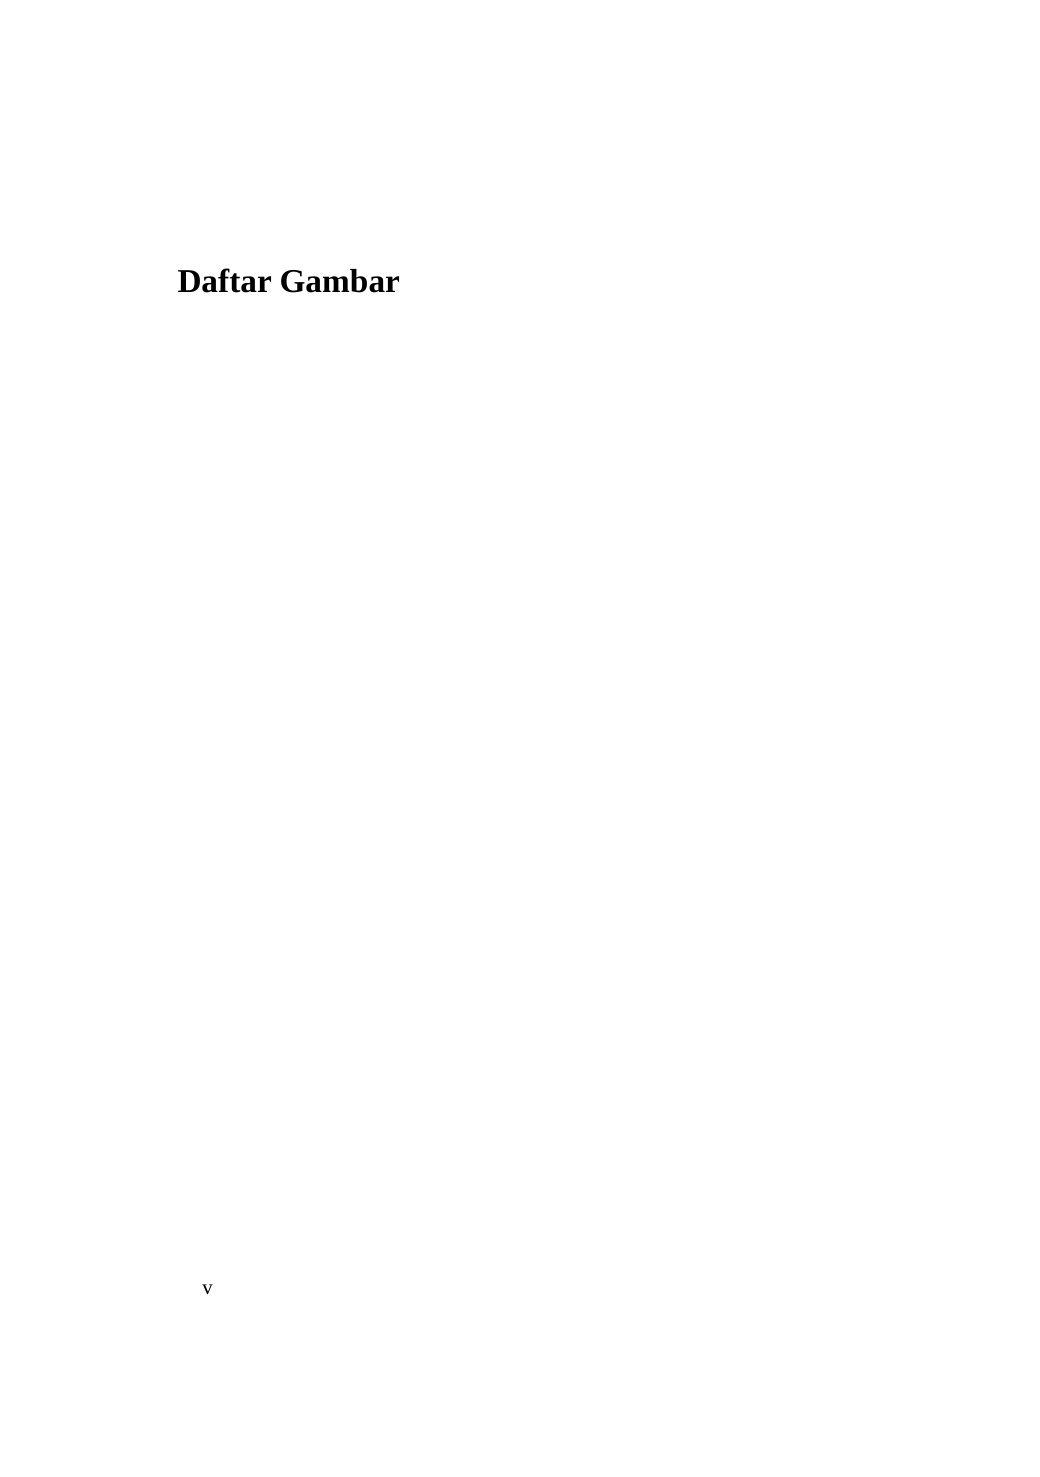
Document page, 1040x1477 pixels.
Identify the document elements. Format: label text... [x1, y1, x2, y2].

subtitle Daftar Gambar [177, 261, 862, 299]
